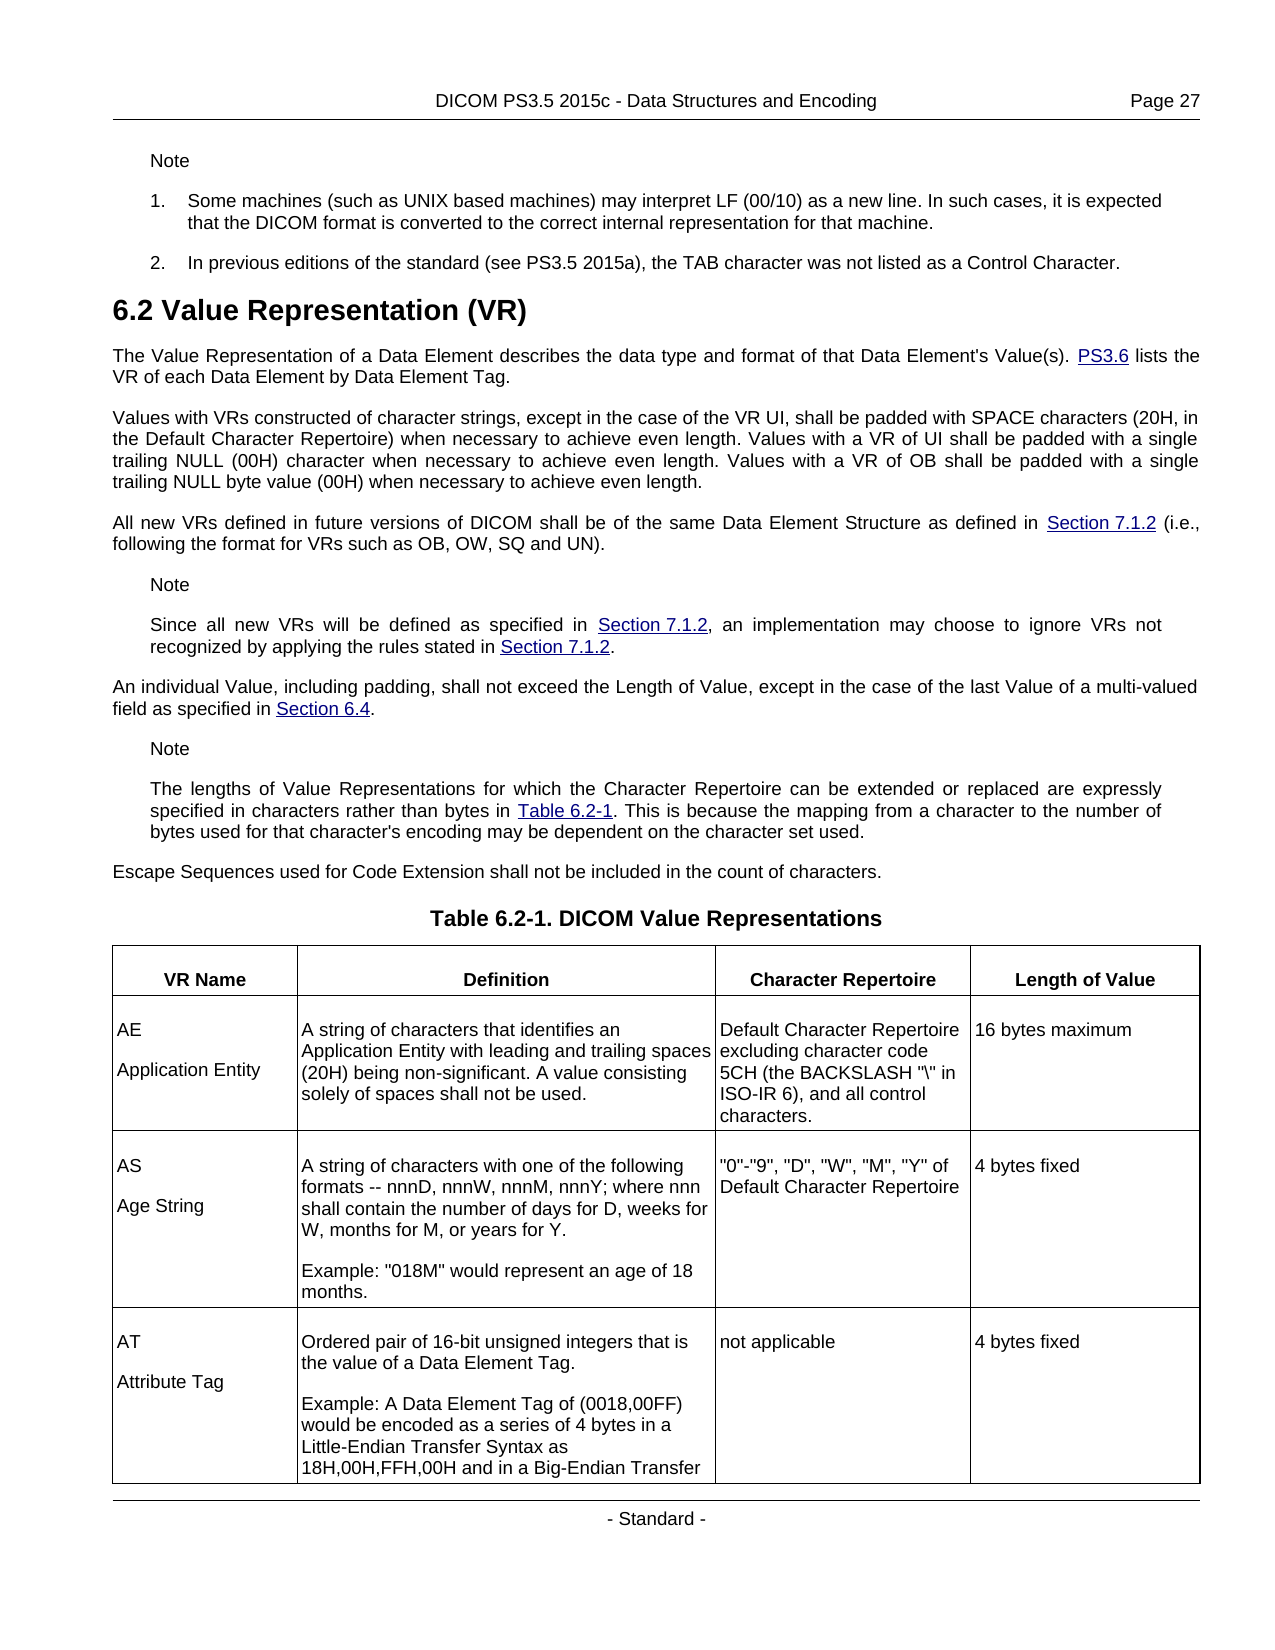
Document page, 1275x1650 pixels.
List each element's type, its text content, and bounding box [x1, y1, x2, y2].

table_cell Default Character Repertoire excluding character code 5CH (the BACKSLASH "\" in ISO-IR 6), and all control characters. [716, 996, 970, 1130]
table_header Definition [298, 946, 715, 994]
table_cell A string of characters with one of the following formats -- nnnD, nnnW, nnnM, nnnY; where nnn shall contain the number of days for D, weeks for W, months for M, or years for Y. Example: "018M" would represent an age of 18 months. [298, 1131, 715, 1307]
text An individual Value, including padding, shall not exceed the Length of Value, except in the case of the last Value of a multi-valued field as specified in Section 6.4. [112, 676, 1200, 719]
table_cell not applicable [716, 1308, 970, 1483]
text Values with VRs constructed of character strings, except in the case of the VR UI, shall be padded with SPACE characters (20H, in the Default Character Repertoire) when necessary to achieve even length. Values with a VR of UI shall be padded with a single trailing NULL (00H) character when necessary to achieve even length. Values with a VR of OB shall be padded with a single trailing NULL byte value (00H) when necessary to achieve even length. [112, 407, 1200, 493]
text Note [150, 573, 1162, 595]
text Note [150, 738, 1162, 759]
table_cell AS Age String [113, 1131, 297, 1307]
text The Value Representation of a Data Element describes the data type and format of that Data Element's Value(s). PS3.6 lists the VR of each Data Element by Data Element Tag. [112, 345, 1200, 388]
table_cell "0"-"9", "D", "W", "M", "Y" of Default Character Repertoire [716, 1131, 970, 1307]
text Escape Sequences used for Code Extension shall not be included in the count of characters. [112, 861, 1200, 883]
text All new VRs defined in future versions of DICOM shall be of the same Data Element Structure as defined in Section 7.1.2 (i.e., following the format for VRs such as OB, OW, SQ and UN). [112, 512, 1200, 555]
table_cell AE Application Entity [113, 996, 297, 1130]
list Some machines (such as UNIX based machines) may interpret LF (00/10) as a new line. In such cases, it is expected that the DICOM format is converted to the correct internal representation for that machine. [150, 190, 1162, 233]
text The lengths of Value Representations for which the Character Repertoire can be extended or replaced are expressly specified in characters rather than bytes in Table 6.2-1. This is because the mapping from a character to the number of bytes used for that character's encoding may be dependent on the character set used. [150, 778, 1162, 843]
table_cell A string of characters that identifies an Application Entity with leading and trailing spaces (20H) being non-significant. A value consisting solely of spaces shall not be used. [298, 996, 715, 1130]
table_cell AT Attribute Tag [113, 1308, 297, 1483]
text Table 6.2-1. DICOM Value Representations [112, 905, 1200, 931]
table_cell Ordered pair of 16-bit unsigned integers that is the value of a Data Element Tag. Example: A Data Element Tag of (0018,00FF) would be encoded as a series of 4 bytes in a Little-Endian Transfer Syntax as 18H,00H,FFH,00H and in a Big-Endian Transfer [298, 1308, 715, 1483]
table_header VR Name [113, 946, 297, 994]
table_header Character Repertoire [716, 946, 970, 994]
text Note [150, 150, 1162, 172]
list In previous editions of the standard (see PS3.5 2015a), the TAB character was not listed as a Control Character. [150, 252, 1162, 274]
table_header Length of Value [971, 946, 1199, 994]
table_cell 16 bytes maximum [971, 996, 1199, 1130]
text 6.2 Value Representation (VR) [112, 292, 1200, 326]
table_cell 4 bytes fixed [971, 1131, 1199, 1307]
text Since all new VRs will be defined as specified in Section 7.1.2, an implementation may choose to ignore VRs not recognized by applying the rules stated in Section 7.1.2. [150, 614, 1162, 657]
table_cell 4 bytes fixed [971, 1308, 1199, 1483]
